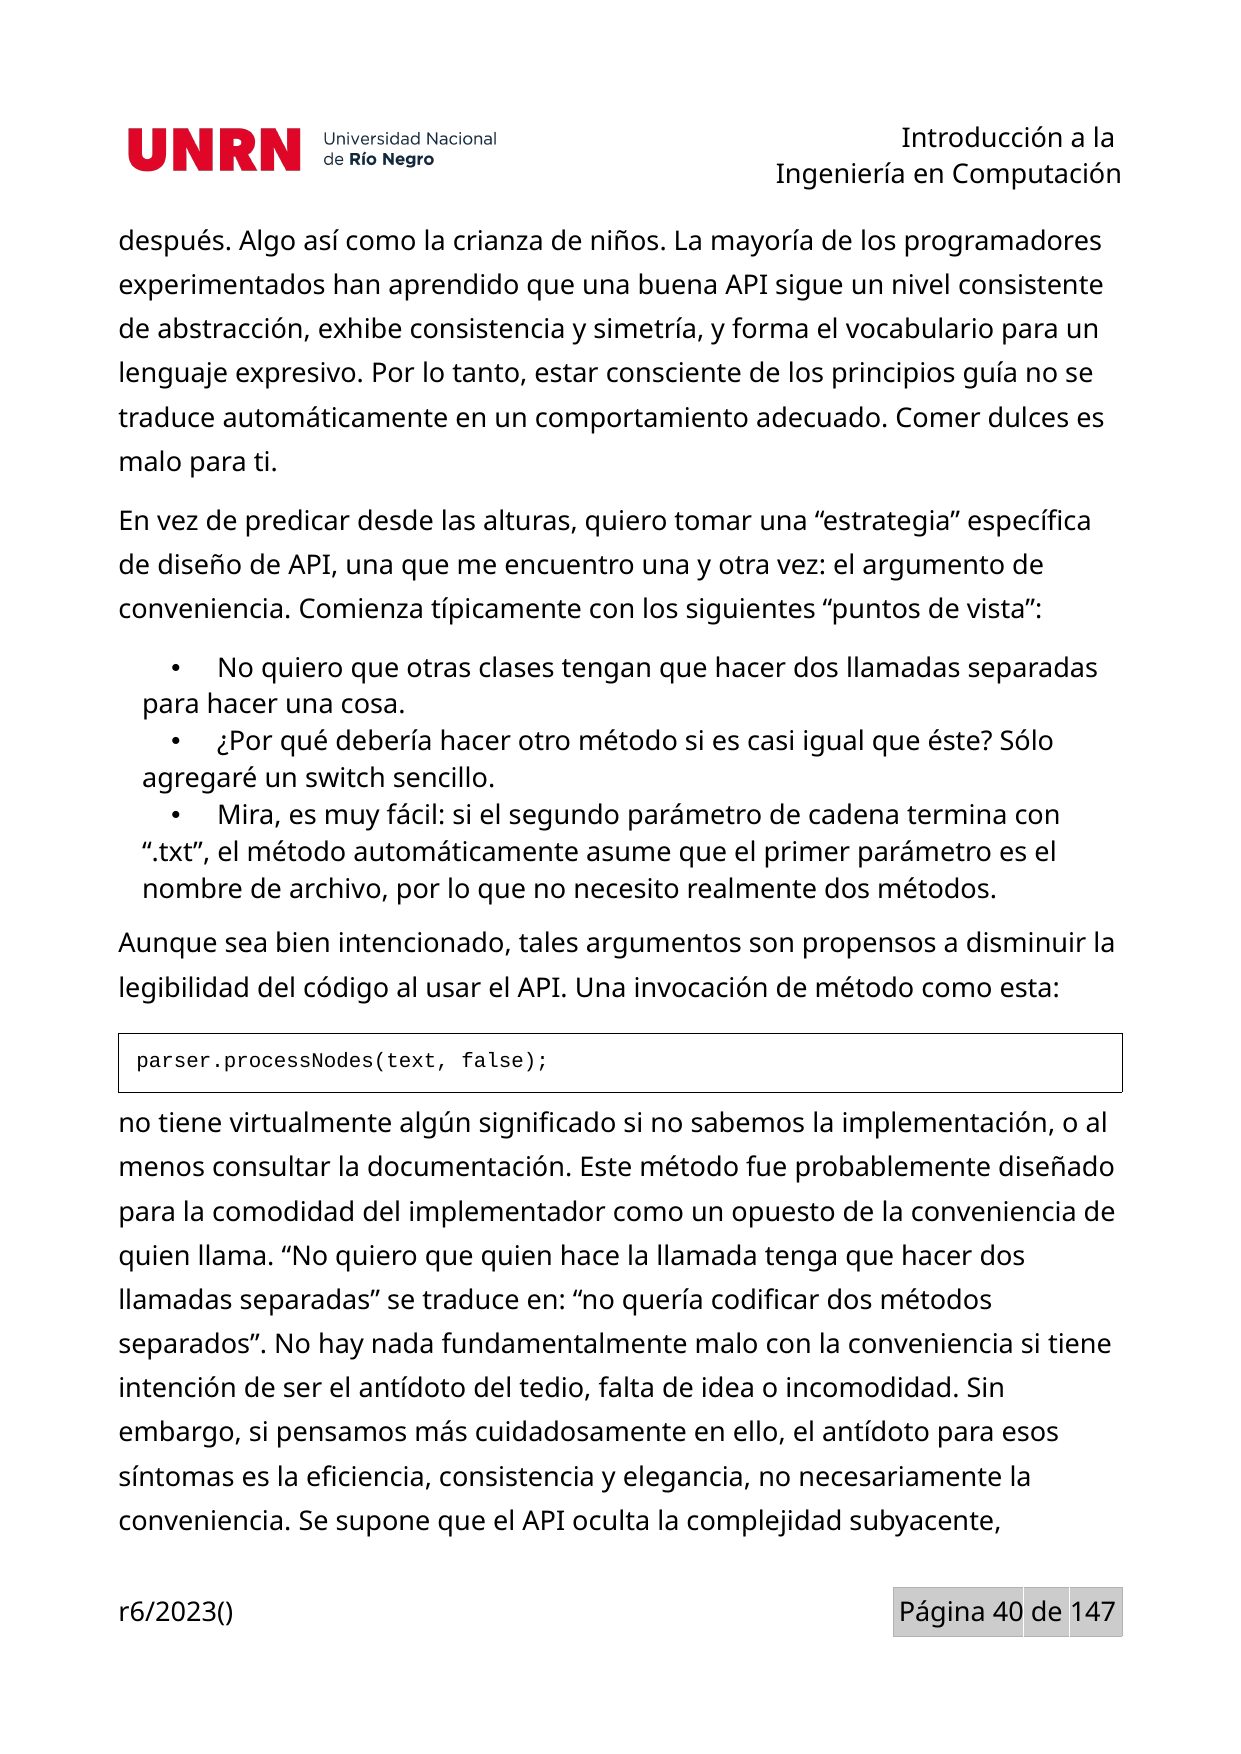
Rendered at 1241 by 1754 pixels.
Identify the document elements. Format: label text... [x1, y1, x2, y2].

picture [118, 118, 505, 180]
list No quiero que otras clases tengan que hacer dos llamadas separadas para hacer una cosa. [142, 648, 1122, 722]
list ¿Por qué debería hacer otro método si es casi igual que éste? Sólo agregaré un switch sencillo. [142, 722, 1122, 796]
text después. Algo así como la crianza de niños. La mayoría de los programadores experimentados han aprendido que una buena API sigue un nivel consistente de abstracción, exhibe consistencia y simetría, y forma el vocabulario para un lenguaje expresivo. Por lo tanto, estar consciente de los principios guía no se traduce automáticamente en un comportamiento adecuado. Comer dulces es malo para ti. [118, 221, 1122, 479]
text no tiene virtualmente algún significado si no sabemos la implementación, o al menos consultar la documentación. Este método fue probablemente diseñado para la comodidad del implementador como un opuesto de la conveniencia de quien llama. “No quiero que quien hace la llamada tenga que hacer dos llamadas separadas” se traduce en: “no quería codificar dos métodos separados”. No hay nada fundamentalmente malo con la conveniencia si tiene intención de ser el antídoto del tedio, falta de idea o incomodidad. Sin embargo, si pensamos más cuidadosamente en ello, el antídoto para esos síntomas es la eficiencia, consistencia y elegancia, no necesariamente la conveniencia. Se supone que el API oculta la complejidad subyacente, [118, 1104, 1122, 1538]
list Mira, es muy fácil: si el segundo parámetro de cadena termina con “.txt”, el método automáticamente asume que el primer parámetro es el nombre de archivo, por lo que no necesito realmente dos métodos. [142, 796, 1122, 906]
text parser.processNodes(text, false); [119, 1034, 1122, 1092]
text En vez de predicar desde las alturas, quiero tomar una “estrategia” específica de diseño de API, una que me encuentro una y otra vez: el argumento de conveniencia. Comienza típicamente con los siguientes “puntos de vista”: [118, 501, 1122, 626]
text Aunque sea bien intencionado, tales argumentos son propensos a disminuir la legibilidad del código al usar el API. Una invocación de método como esta: [118, 924, 1122, 1005]
